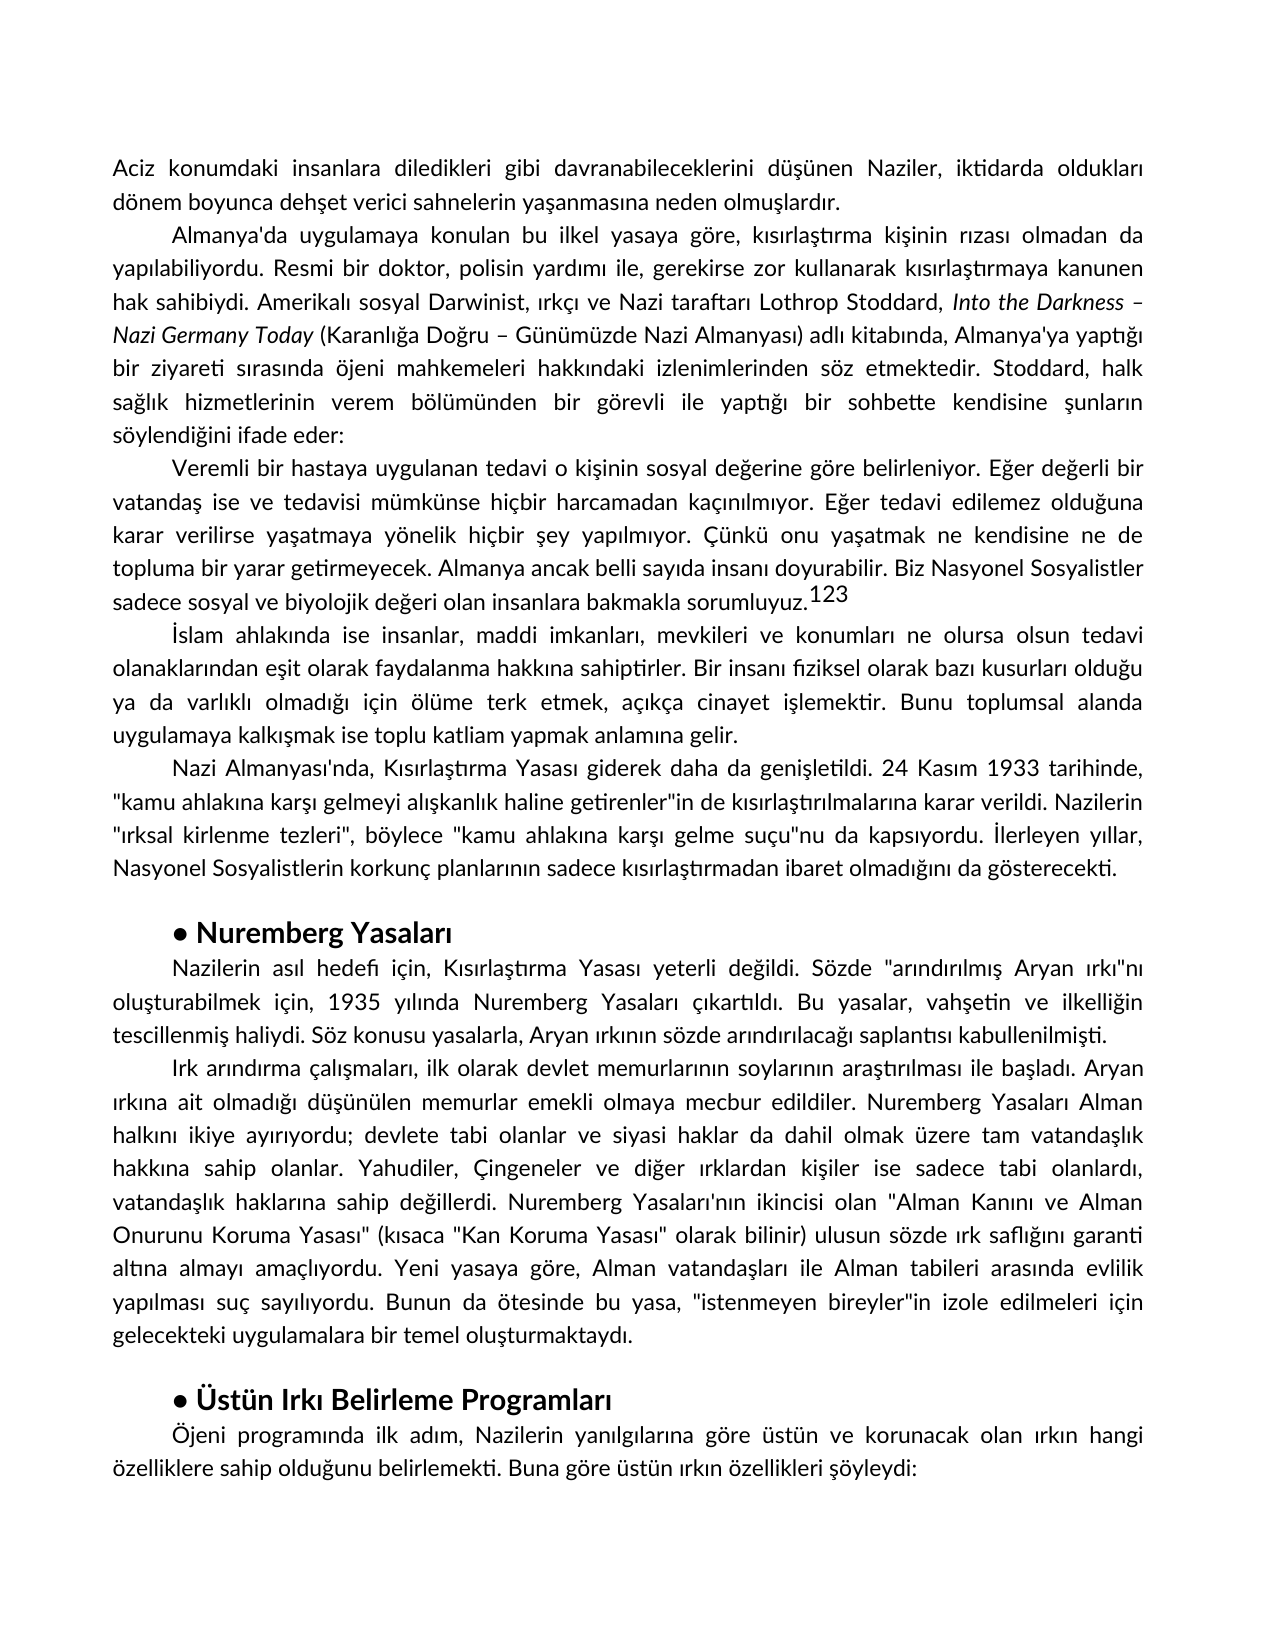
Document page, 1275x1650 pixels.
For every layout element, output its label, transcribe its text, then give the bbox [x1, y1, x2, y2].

text Irk arındırma çalışmaları, ilk olarak devlet memurlarının soylarının araştırılması ile başladı. Aryan ırkına ait olmadığı düşünülen memurlar emekli olmaya mecbur edildiler. Nuremberg Yasaları Alman halkını ikiye ayırıyordu; devlete tabi olanlar ve siyasi haklar da dahil olmak üzere tam vatandaşlık hakkına sahip olanlar. Yahudiler, Çingeneler ve diğer ırklardan kişiler ise sadece tabi olanlardı, vatandaşlık haklarına sahip değillerdi. Nuremberg Yasaları'nın ikincisi olan "Alman Kanını ve Alman Onurunu Koruma Yasası" (kısaca "Kan Koruma Yasası" olarak bilinir) ulusun sözde ırk saflığını garanti altına almayı amaçlıyordu. Yeni yasaya göre, Alman vatandaşları ile Alman tabileri arasında evlilik yapılması suç sayılıyordu. Bunun da ötesinde bu yasa, "istenmeyen bireyler"in izole edilmeleri için gelecekteki uygulamalara bir temel oluşturmaktaydı. [112, 1050, 1145, 1350]
text Nazi Almanyası'nda, Kısırlaştırma Yasası giderek daha da genişletildi. 24 Kasım 1933 tarihinde, "kamu ahlakına karşı gelmeyi alışkanlık haline getirenler"in de kısırlaştırılmalarına karar verildi. Nazilerin "ırksal kirlenme tezleri", böylece "kamu ahlakına karşı gelme suçu"nu da kapsıyordu. İlerleyen yıllar, Nasyonel Sosyalistlerin korkunç planlarının sadece kısırlaştırmadan ibaret olmadığını da gösterecekti. [112, 750, 1145, 883]
text • Nuremberg Yasaları [112, 917, 1145, 950]
text Almanya'da uygulamaya konulan bu ilkel yasaya göre, kısırlaştırma kişinin rızası olmadan da yapılabiliyordu. Resmi bir doktor, polisin yardımı ile, gerekirse zor kullanarak kısırlaştırmaya kanunen hak sahibiydi. Amerikalı sosyal Darwinist, ırkçı ve Nazi taraftarı Lothrop Stoddard, Into the Darkness – Nazi Germany Today (Karanlığa Doğru – Günümüzde Nazi Almanyası) adlı kitabında, Almanya'ya yaptığı bir ziyareti sırasında öjeni mahkemeleri hakkındaki izlenimlerinden söz etmektedir. Stoddard, halk sağlık hizmetlerinin verem bölümünden bir görevli ile yaptığı bir sohbette kendisine şunların söylendiğini ifade eder: [112, 217, 1145, 450]
text Öjeni programında ilk adım, Nazilerin yanılgılarına göre üstün ve korunacak olan ırkın hangi özelliklere sahip olduğunu belirlemekti. Buna göre üstün ırkın özellikleri şöyleydi: [112, 1417, 1145, 1483]
text • Üstün Irkı Belirleme Programları [112, 1383, 1145, 1417]
text Aciz konumdaki insanlara diledikleri gibi davranabileceklerini düşünen Naziler, iktidarda oldukları dönem boyunca dehşet verici sahnelerin yaşanmasına neden olmuşlardır. [112, 150, 1145, 217]
text Nazilerin asıl hedefi için, Kısırlaştırma Yasası yeterli değildi. Sözde "arındırılmış Aryan ırkı"nı oluşturabilmek için, 1935 yılında Nuremberg Yasaları çıkartıldı. Bu yasalar, vahşetin ve ilkelliğin tescillenmiş haliydi. Söz konusu yasalarla, Aryan ırkının sözde arındırılacağı saplantısı kabullenilmişti. [112, 950, 1145, 1050]
text İslam ahlakında ise insanlar, maddi imkanları, mevkileri ve konumları ne olursa olsun tedavi olanaklarından eşit olarak faydalanma hakkına sahiptirler. Bir insanı fiziksel olarak bazı kusurları olduğu ya da varlıklı olmadığı için ölüme terk etmek, açıkça cinayet işlemektir. Bunu toplumsal alanda uygulamaya kalkışmak ise toplu katliam yapmak anlamına gelir. [112, 617, 1145, 750]
text Veremli bir hastaya uygulanan tedavi o kişinin sosyal değerine göre belirleniyor. Eğer değerli bir vatandaş ise ve tedavisi mümkünse hiçbir harcamadan kaçınılmıyor. Eğer tedavi edilemez olduğuna karar verilirse yaşatmaya yönelik hiçbir şey yapılmıyor. Çünkü onu yaşatmak ne kendisine ne de topluma bir yarar getirmeyecek. Almanya ancak belli sayıda insanı doyurabilir. Biz Nasyonel Sosyalistler sadece sosyal ve biyolojik değeri olan insanlara bakmakla sorumluyuz.123 [112, 450, 1145, 617]
